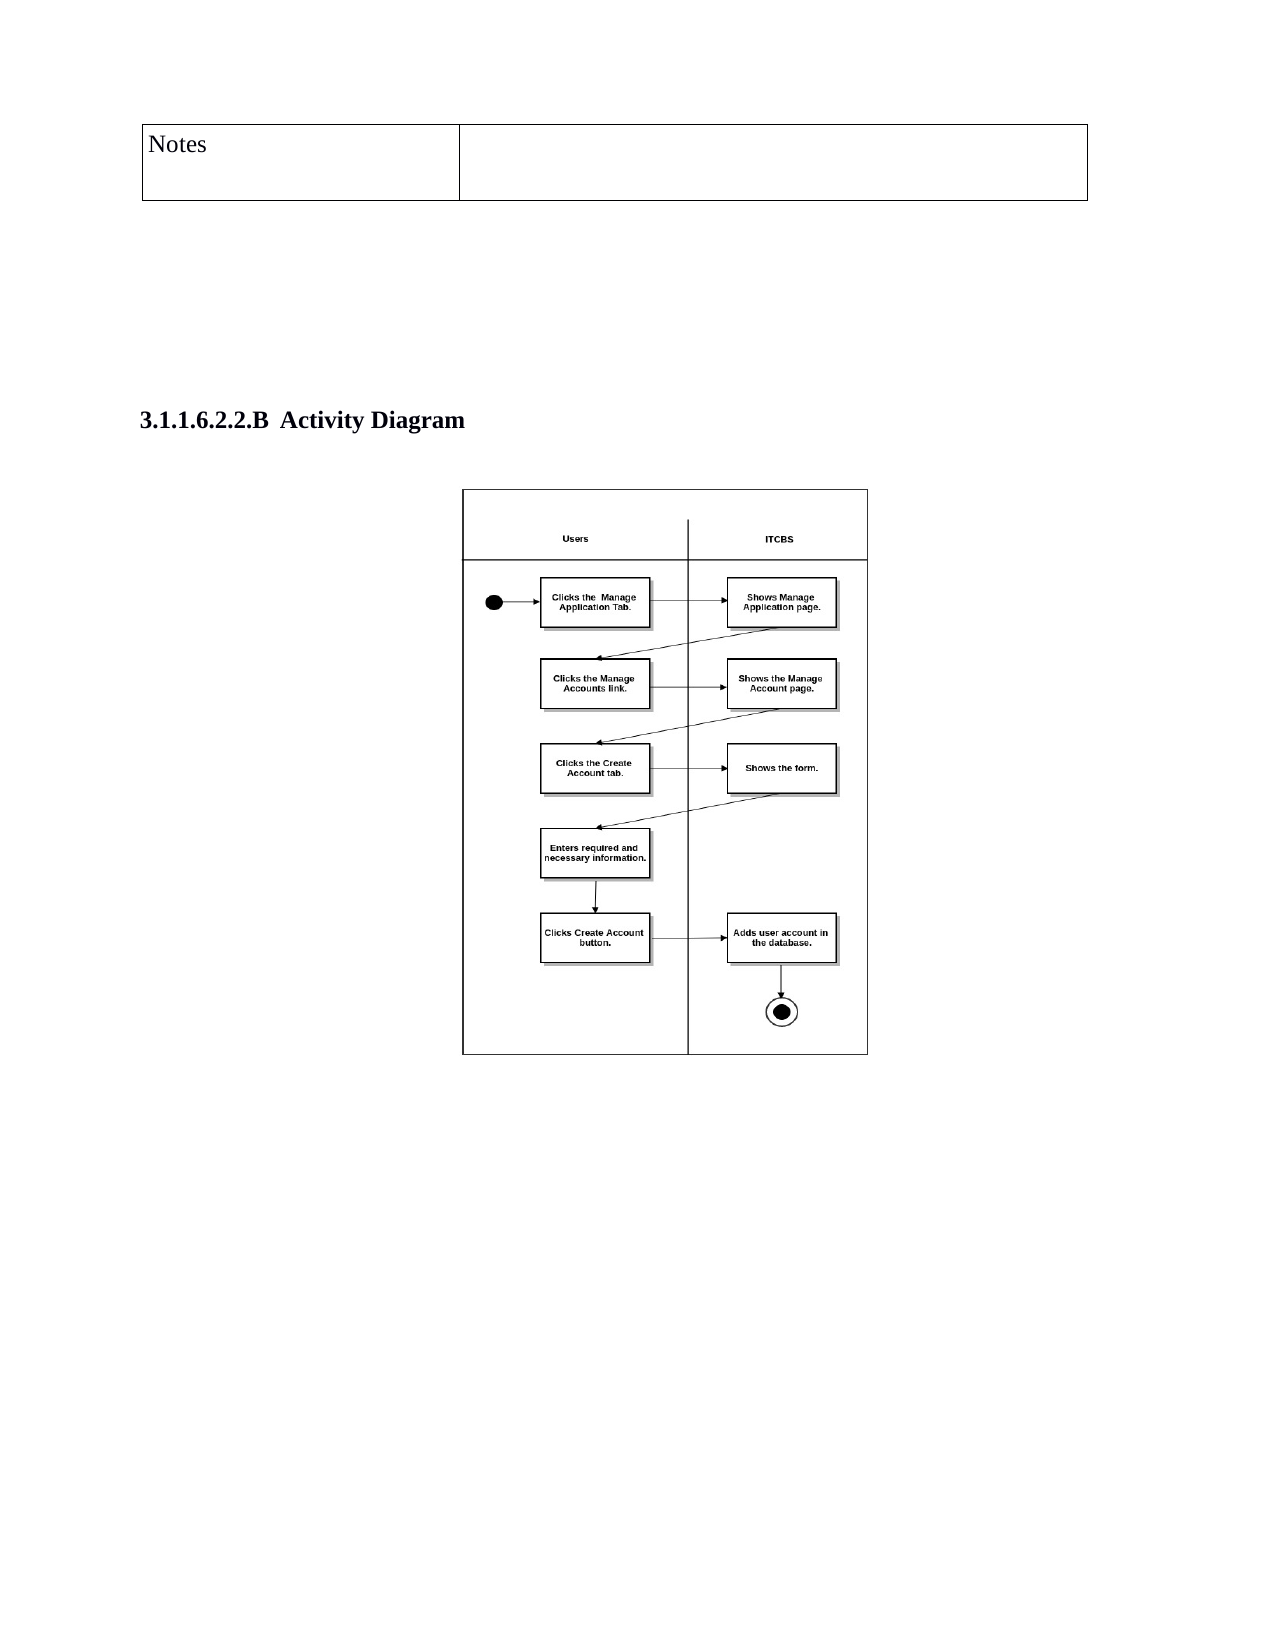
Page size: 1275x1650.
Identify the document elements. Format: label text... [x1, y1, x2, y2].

table_cell Notes [143, 125, 459, 200]
table_cell [460, 125, 1087, 200]
text 3.1.1.6.2.2.B Activity Diagram [139, 405, 1096, 434]
picture [346, 468, 885, 1071]
